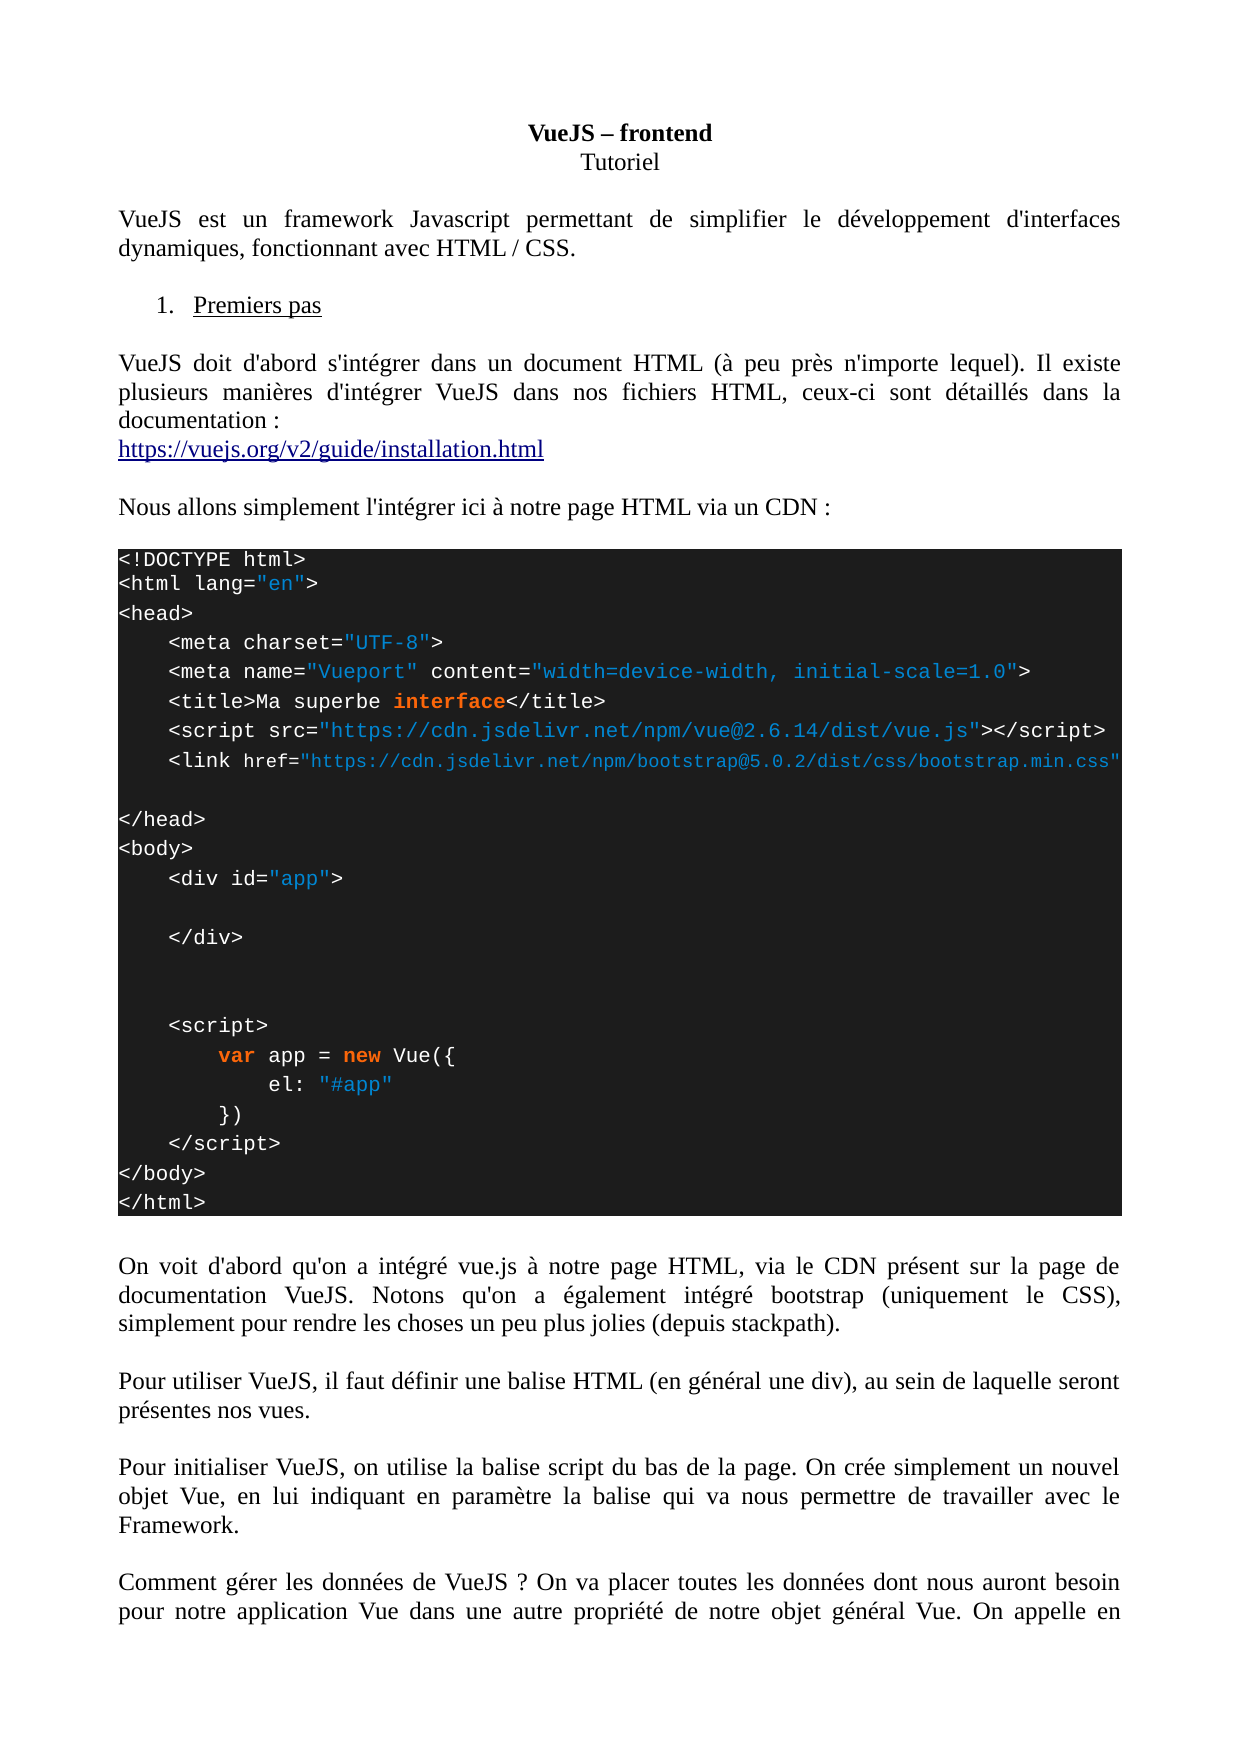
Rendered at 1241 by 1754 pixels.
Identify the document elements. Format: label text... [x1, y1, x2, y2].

text VueJS est un framework Javascript permettant de simplifier le développement d'interfaces dynamiques, fonctionnant avec HTML / CSS. [118, 204, 1122, 262]
text <script src="https://cdn.jsdelivr.net/npm/vue@2.6.14/dist/vue.js"></script> [118, 720, 1122, 744]
text <meta charset="UTF-8"> [118, 632, 1122, 656]
text On voit d'abord qu'on a intégré vue.js à notre page HTML, via le CDN présent sur la page de documentation VueJS. Notons qu'on a également intégré bootstrap (uniquement le CSS), simplement pour rendre les choses un peu plus jolies (depuis stackpath). [118, 1251, 1122, 1337]
text VueJS – frontend [118, 118, 1122, 147]
text <body> [118, 838, 1122, 862]
text Comment gérer les données de VueJS ? On va placer toutes les données dont nous auront besoin pour notre application Vue dans une autre propriété de notre objet général Vue. On appelle en [118, 1567, 1122, 1625]
text https://vuejs.org/v2/guide/installation.html [118, 434, 1122, 463]
text Nous allons simplement l'intégrer ici à notre page HTML via un CDN : [118, 492, 1122, 521]
text VueJS doit d'abord s'intégrer dans un document HTML (à peu près n'importe lequel). Il existe plusieurs manières d'intégrer VueJS dans nos fichiers HTML, ceux-ci sont détaillés dans la documentation : [118, 348, 1122, 434]
text <div id="app"> [118, 868, 1122, 891]
text </head> [118, 809, 1122, 832]
text var app = new Vue({ [118, 1045, 1122, 1068]
text </body> [118, 1163, 1122, 1186]
text <link href="https://cdn.jsdelivr.net/npm/bootstrap@5.0.2/dist/css/bootstrap.min.css" [118, 750, 1122, 773]
text </html> [118, 1192, 1122, 1216]
text <head> [118, 602, 1122, 626]
text <html lang="en"> [118, 573, 1122, 597]
text </script> [118, 1133, 1122, 1157]
text Pour initialiser VueJS, on utilise la balise script du bas de la page. On crée simplement un nouvel objet Vue, en lui indiquant en paramètre la balise qui va nous permettre de travailler avec le Framework. [118, 1452, 1122, 1538]
text Pour utiliser VueJS, il faut définir une balise HTML (en général une div), au sein de laquelle seront présentes nos vues. [118, 1366, 1122, 1423]
text </div> [118, 927, 1122, 950]
text <meta name="Vueport" content="width=device-width, initial-scale=1.0"> [118, 661, 1122, 685]
text }) [118, 1104, 1122, 1127]
text <title>Ma superbe interface</title> [118, 691, 1122, 714]
text Tutoriel [118, 147, 1122, 176]
list Premiers pas [156, 291, 1122, 319]
text <script> [118, 1015, 1122, 1039]
text <!DOCTYPE html> [118, 549, 1122, 573]
text el: "#app" [118, 1074, 1122, 1098]
